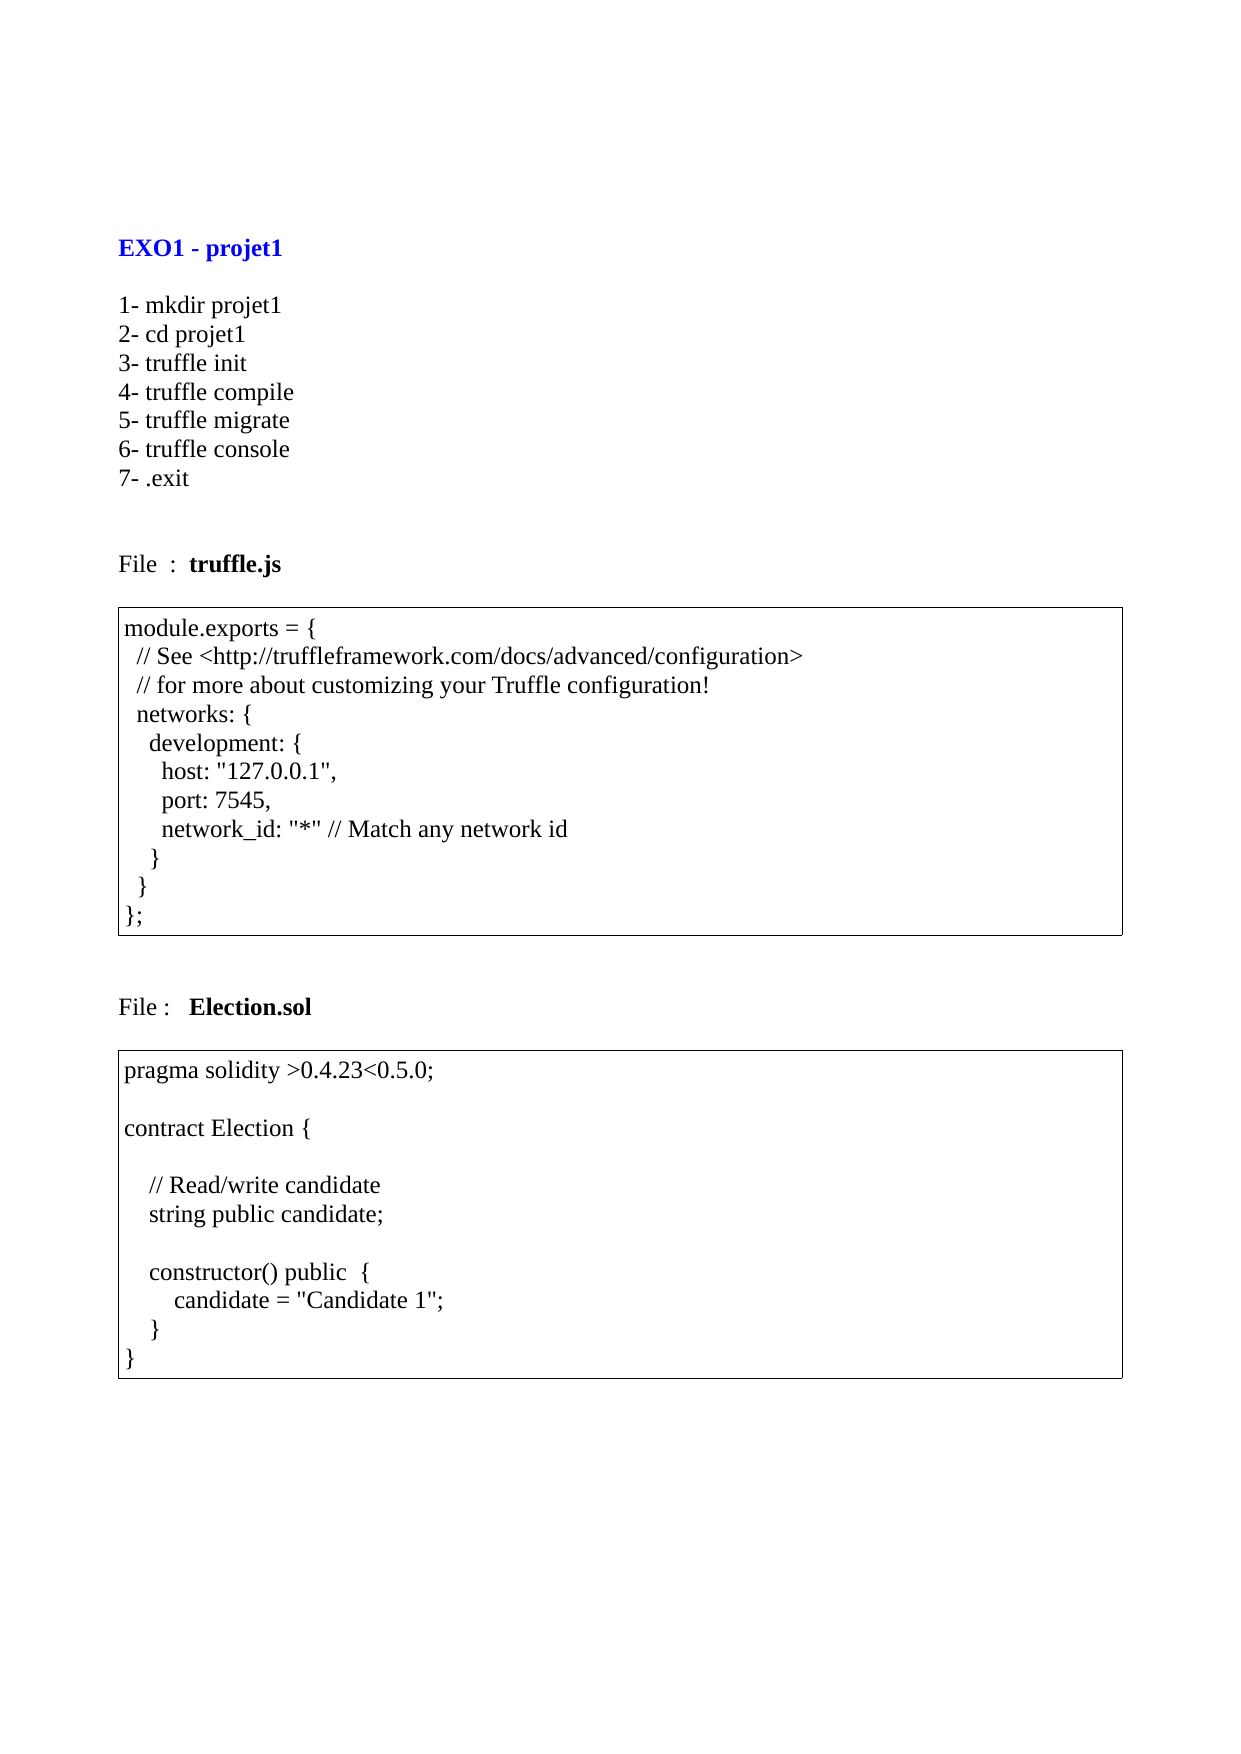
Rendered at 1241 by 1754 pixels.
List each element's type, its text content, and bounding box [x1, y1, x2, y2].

text 4- truffle compile [118, 377, 1122, 406]
text 2- cd projet1 [118, 319, 1122, 348]
text 6- truffle console [118, 434, 1122, 463]
text EXO1 - projet1 [118, 233, 1122, 262]
text 5- truffle migrate [118, 406, 1122, 434]
text File : Election.sol [118, 992, 1122, 1021]
text 7- .exit [118, 463, 1122, 492]
table_header module.exports = { // See <http://truffleframework.com/docs/advanced/configuration> // for more about customizing your Truffle configuration! networks: { development: { host: "127.0.0.1", port: 7545, network_id: "*" // Match any network id } } }; [119, 608, 1122, 935]
table_header pragma solidity >0.4.23<0.5.0; contract Election { // Read/write candidate string public candidate; constructor() public { candidate = "Candidate 1"; } } [119, 1051, 1122, 1378]
text 3- truffle init [118, 348, 1122, 377]
text File : truffle.js [118, 549, 1122, 578]
text 1- mkdir projet1 [118, 291, 1122, 319]
